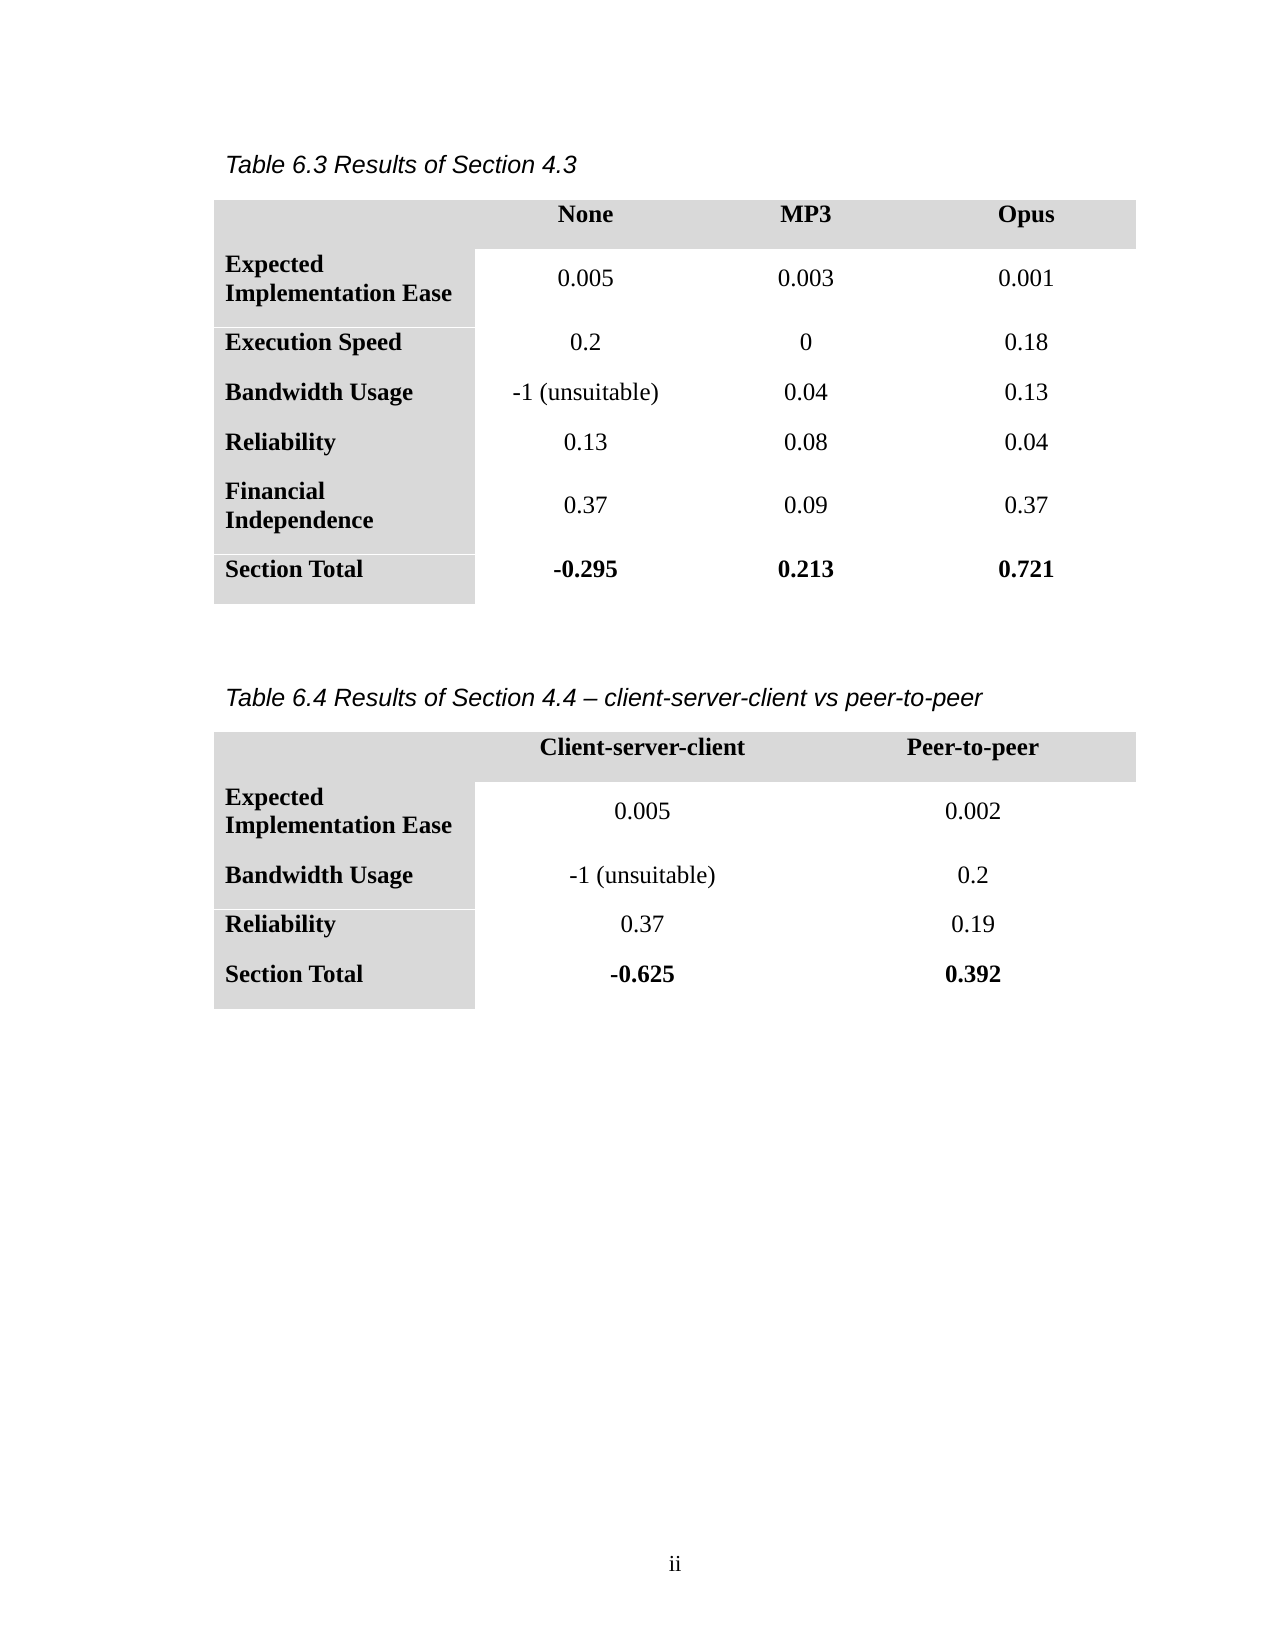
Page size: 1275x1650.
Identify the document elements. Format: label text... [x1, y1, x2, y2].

table_cell Section Total [214, 555, 475, 604]
table_cell 0.005 [475, 249, 696, 327]
table_cell -0.625 [475, 959, 809, 1009]
table_cell Expected Implementation Ease [214, 249, 475, 327]
table_header None [475, 200, 696, 249]
table_header [214, 200, 475, 249]
table_cell 0.2 [809, 860, 1136, 909]
table_cell Bandwidth Usage [214, 377, 475, 427]
table_cell 0.721 [916, 555, 1136, 604]
table_cell 0.04 [916, 427, 1136, 476]
table_cell 0.18 [916, 328, 1136, 377]
table_cell Execution Speed [214, 328, 475, 377]
table_cell 0.2 [475, 328, 696, 377]
table_cell 0.08 [696, 427, 916, 476]
table_header MP3 [696, 200, 916, 249]
table_cell 0.002 [809, 782, 1136, 860]
table_cell 0.37 [475, 910, 809, 959]
table_cell -0.295 [475, 555, 696, 604]
table_header [214, 732, 475, 782]
text Table 6.3 Results of Section 4.3 [225, 150, 1125, 179]
table_cell Reliability [214, 910, 475, 959]
table_cell Bandwidth Usage [214, 860, 475, 909]
table_cell 0.13 [475, 427, 696, 476]
table_cell 0.19 [809, 910, 1136, 959]
table_cell Financial Independence [214, 476, 475, 554]
table_cell -1 (unsuitable) [475, 860, 809, 909]
table_cell 0.09 [696, 476, 916, 554]
table_header Opus [916, 200, 1136, 249]
table_cell Section Total [214, 959, 475, 1009]
table_cell Reliability [214, 427, 475, 476]
table_cell -1 (unsuitable) [475, 377, 696, 427]
table_cell 0.003 [696, 249, 916, 327]
table_cell 0.37 [475, 476, 696, 554]
table_cell 0.001 [916, 249, 1136, 327]
text Table 6.4 Results of Section 4.4 – client-server-client vs peer-to-peer [225, 682, 1125, 711]
table_cell 0 [696, 328, 916, 377]
table_cell 0.37 [916, 476, 1136, 554]
table_header Peer-to-peer [809, 732, 1136, 782]
table_cell Expected Implementation Ease [214, 782, 475, 860]
table_cell 0.392 [809, 959, 1136, 1009]
table_header Client-server-client [475, 732, 809, 782]
table_cell 0.04 [696, 377, 916, 427]
table_cell 0.213 [696, 555, 916, 604]
table_cell 0.005 [475, 782, 809, 860]
table_cell 0.13 [916, 377, 1136, 427]
